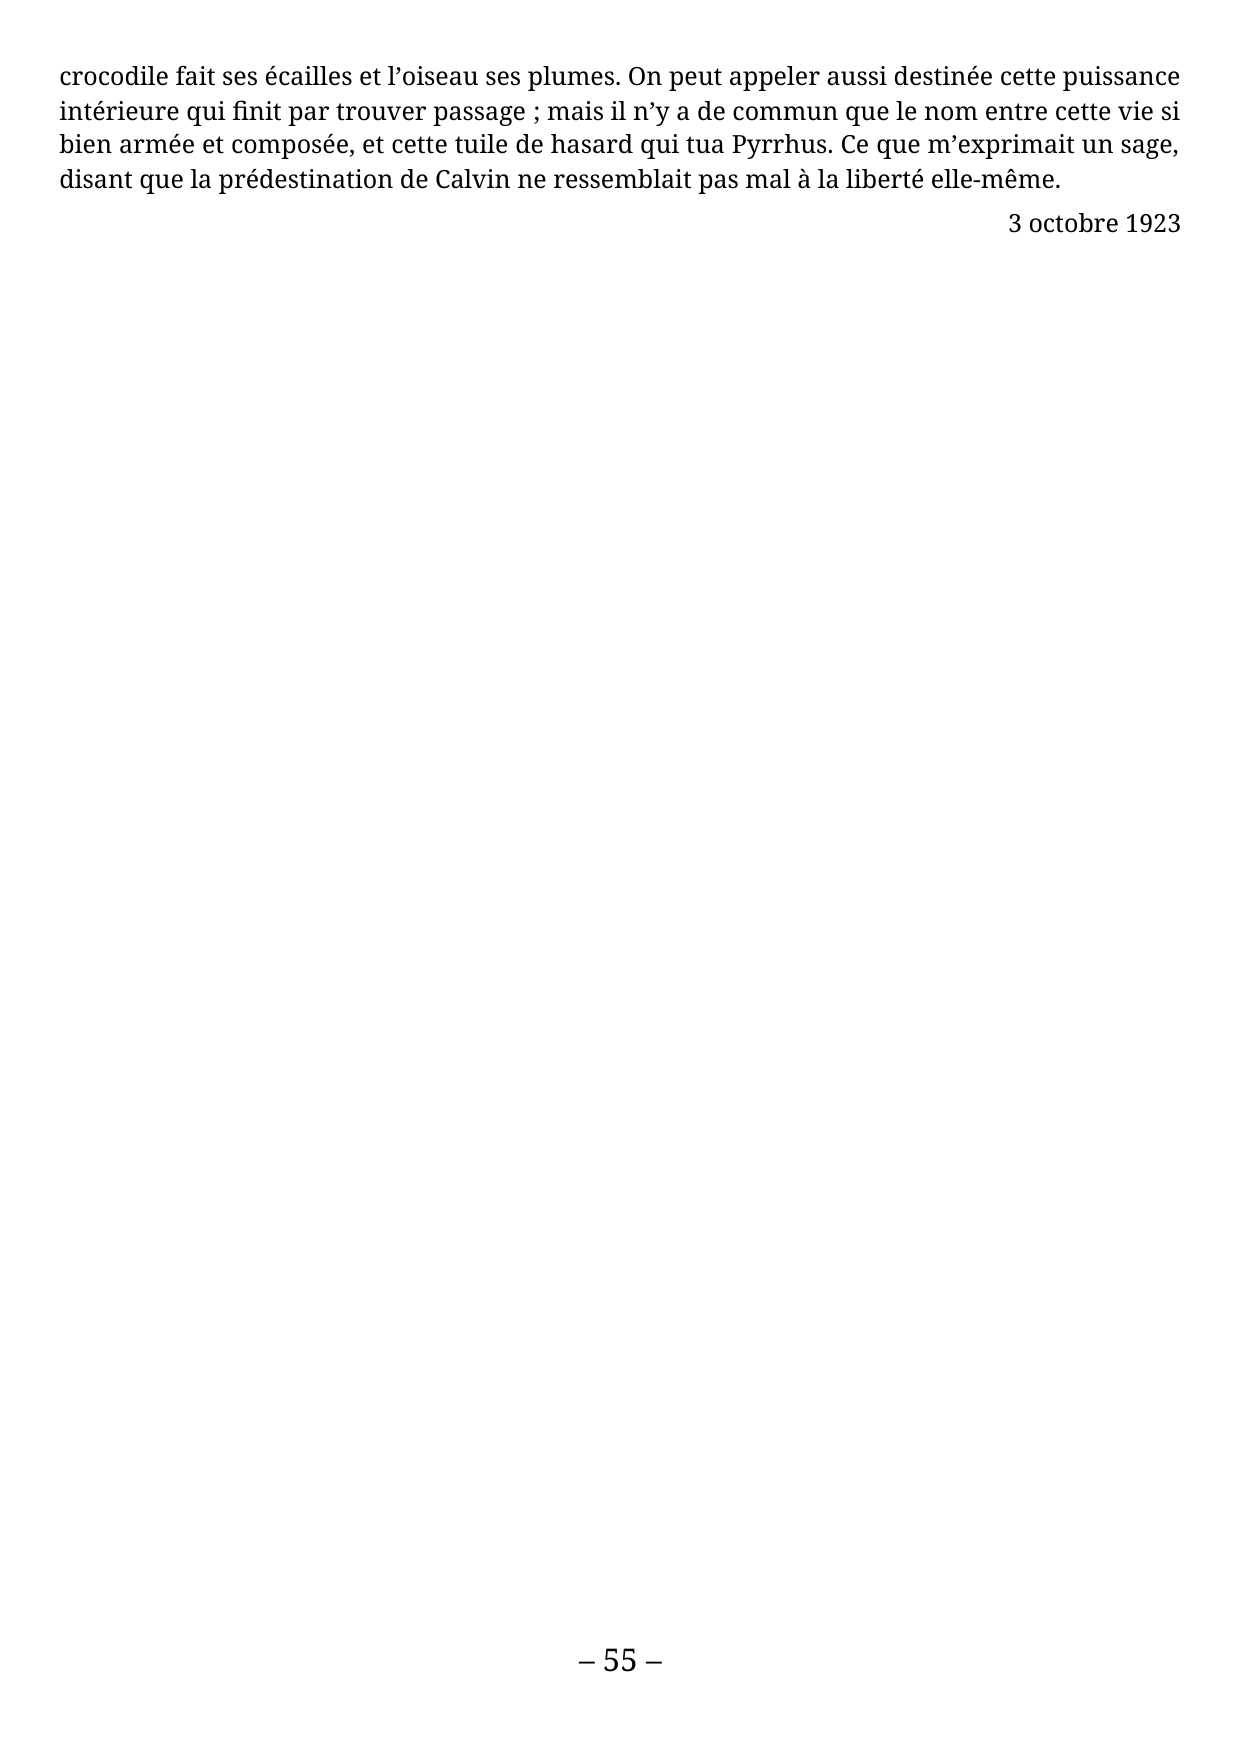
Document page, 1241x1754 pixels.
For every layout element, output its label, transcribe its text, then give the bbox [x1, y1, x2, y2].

text crocodile fait ses écailles et l’oiseau ses plumes. On peut appeler aussi destinée cette puissance intérieure qui finit par trouver passage ; mais il n’y a de commun que le nom entre cette vie si bien armée et composée, et cette tuile de hasard qui tua Pyrrhus. Ce que m’exprimait un sage, disant que la prédestination de Calvin ne ressemblait pas mal à la liberté elle-même. [59, 59, 1181, 195]
text 3 octobre 1923 [59, 206, 1181, 240]
